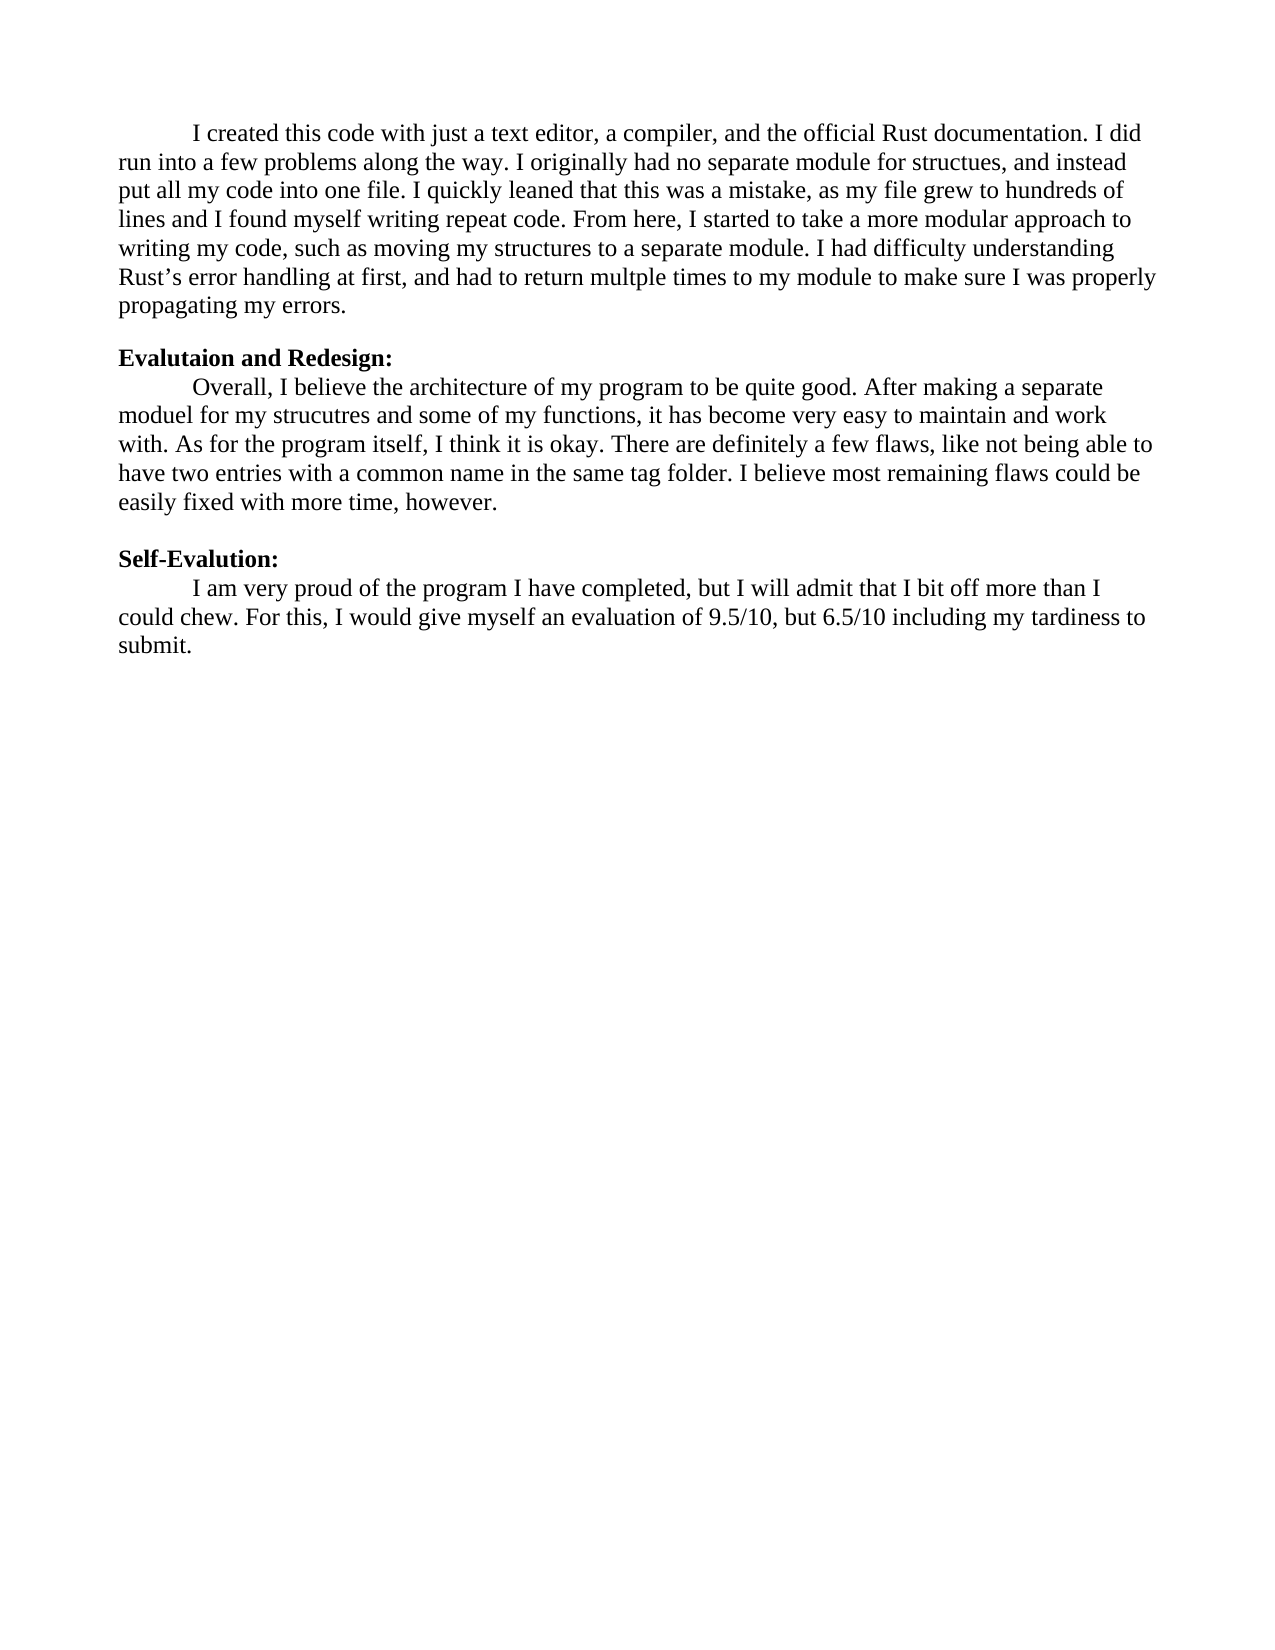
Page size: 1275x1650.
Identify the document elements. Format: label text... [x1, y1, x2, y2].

text Self-Evalution: [118, 544, 1157, 573]
text Evalutaion and Redesign: [118, 343, 1157, 372]
text Overall, I believe the architecture of my program to be quite good. After making a separate moduel for my strucutres and some of my functions, it has become very easy to maintain and work with. As for the program itself, I think it is okay. There are definitely a few flaws, like not being able to have two entries with a common name in the same tag folder. I believe most remaining flaws could be easily fixed with more time, however. [118, 372, 1157, 516]
text I created this code with just a text editor, a compiler, and the official Rust documentation. I did run into a few problems along the way. I originally had no separate module for structues, and instead put all my code into one file. I quickly leaned that this was a mistake, as my file grew to hundreds of lines and I found myself writing repeat code. From here, I started to take a more modular approach to writing my code, such as moving my structures to a separate module. I had difficulty understanding Rust’s error handling at first, and had to return multple times to my module to make sure I was properly propagating my errors. [118, 118, 1157, 319]
text I am very proud of the program I have completed, but I will admit that I bit off more than I could chew. For this, I would give myself an evaluation of 9.5/10, but 6.5/10 including my tardiness to submit. [118, 573, 1157, 659]
